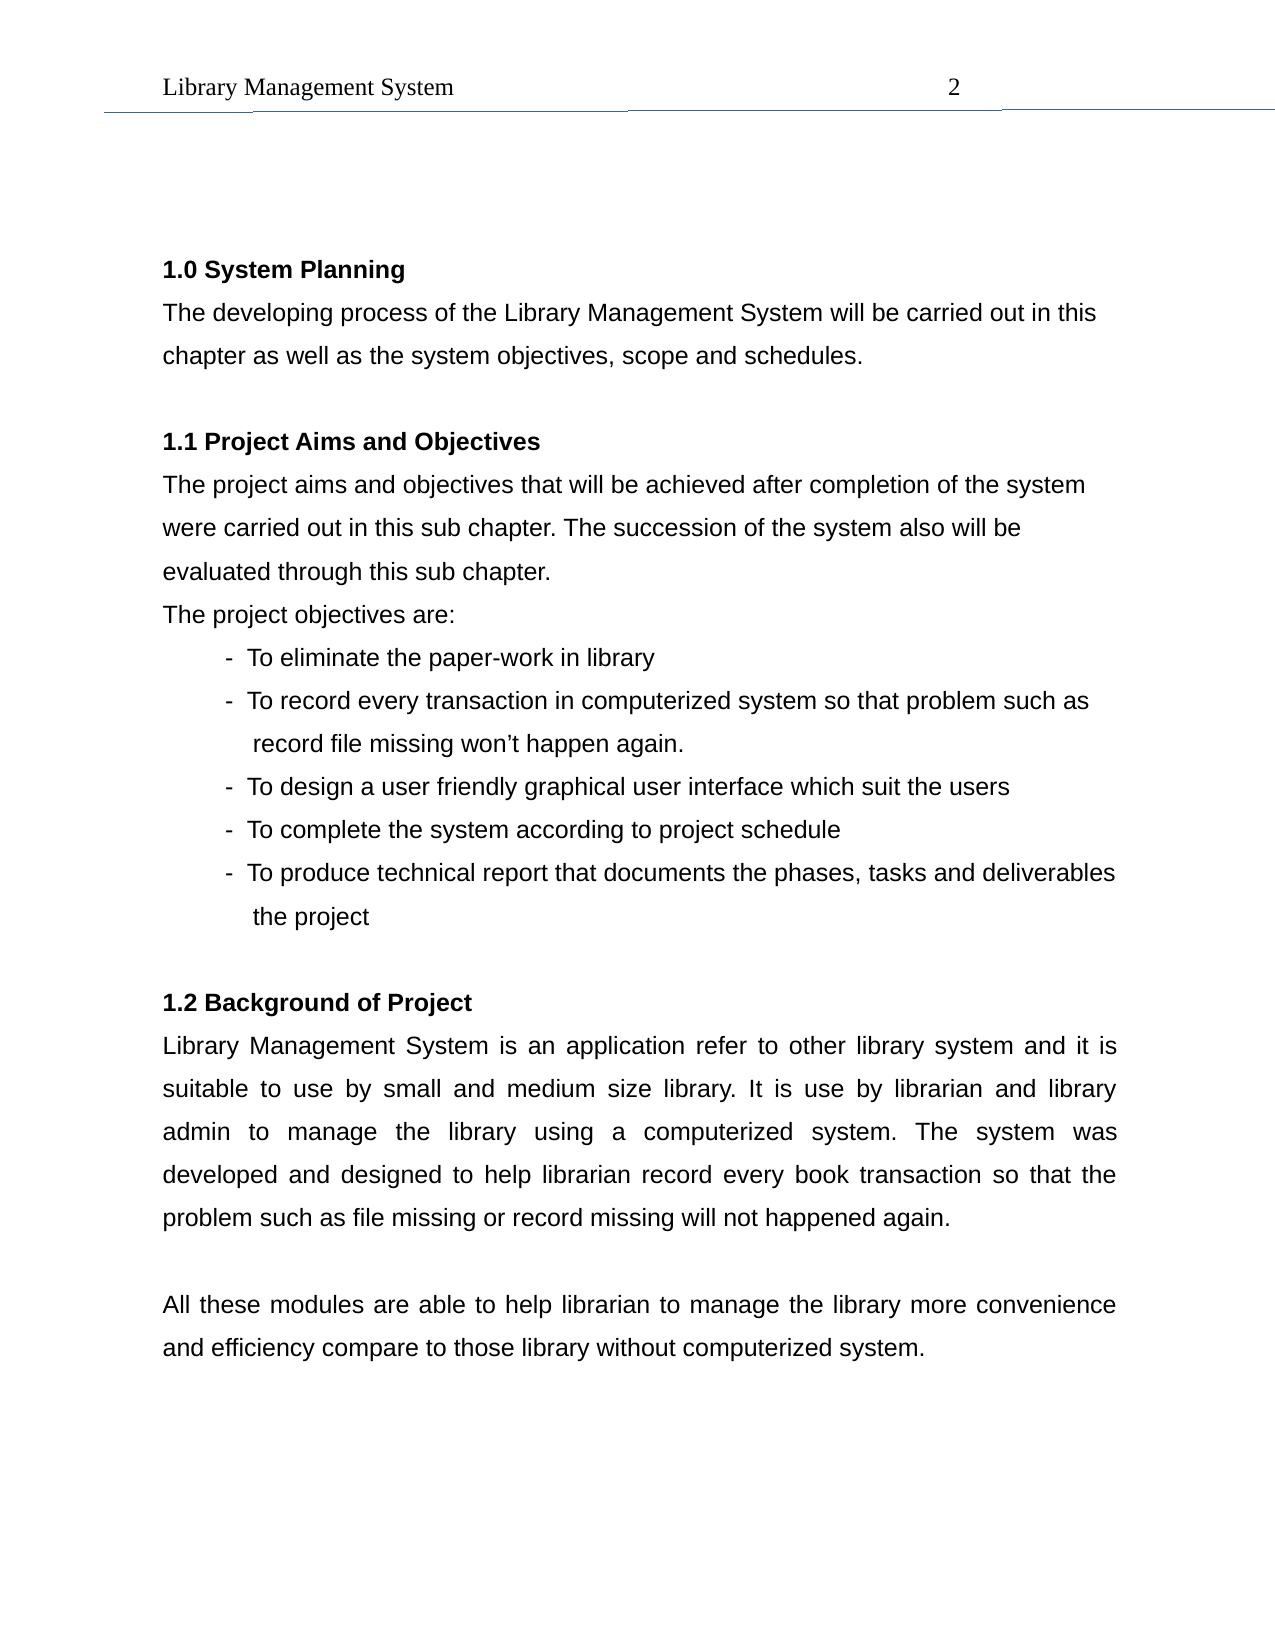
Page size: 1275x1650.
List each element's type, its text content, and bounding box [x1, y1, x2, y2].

text - To design a user friendly graphical user interface which suit the users [162, 772, 1119, 801]
text 1.2 Background of Project [162, 988, 1119, 1017]
text record file missing won’t happen again. [162, 729, 1119, 758]
text - To produce technical report that documents the phases, tasks and deliverables [162, 858, 1119, 887]
text chapter as well as the system objectives, scope and schedules. [162, 341, 1119, 370]
text - To record every transaction in computerized system so that problem such as [162, 686, 1119, 715]
text The project aims and objectives that will be achieved after completion of the system were carried out in this sub chapter. The succession of the system also will be evaluated through this sub chapter. [162, 470, 1119, 585]
text - To eliminate the paper-work in library [162, 643, 1119, 672]
text The developing process of the Library Management System will be carried out in this [162, 298, 1119, 327]
text 1.1 Project Aims and Objectives [162, 427, 1119, 456]
text All these modules are able to help librarian to manage the library more convenience and efficiency compare to those library without computerized system. [162, 1290, 1119, 1362]
text the project [162, 902, 1119, 930]
text Library Management System is an application refer to other library system and it is suitable to use by small and medium size library. It is use by librarian and library admin to manage the library using a computerized system. The system was developed and designed to help librarian record every book transaction so that the problem such as file missing or record missing will not happened again. [162, 1031, 1119, 1232]
text - To complete the system according to project schedule [162, 815, 1119, 844]
text The project objectives are: [162, 600, 1119, 628]
text 1.0 System Planning [162, 255, 1119, 283]
